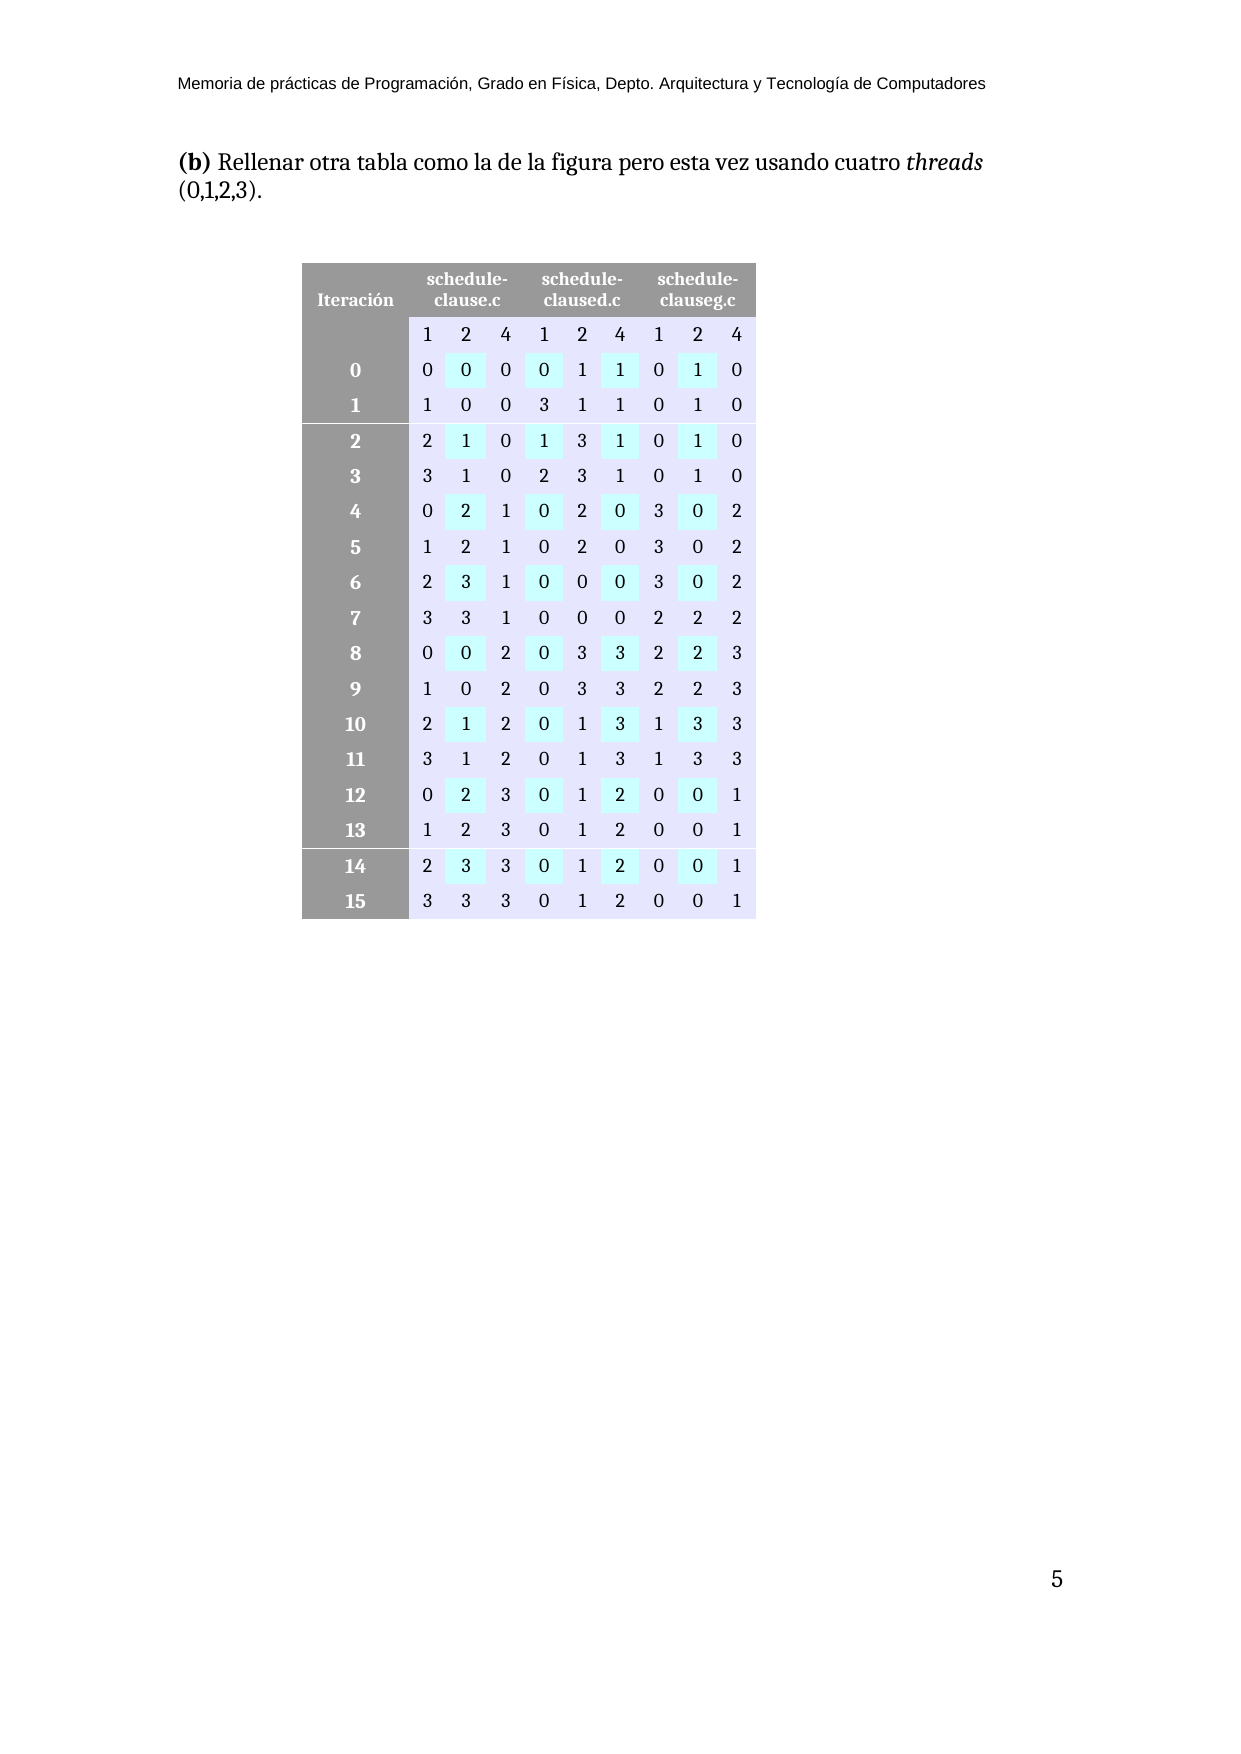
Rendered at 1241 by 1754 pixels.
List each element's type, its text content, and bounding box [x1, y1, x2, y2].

table_cell 4 [302, 494, 409, 530]
table_cell 1 [678, 459, 717, 494]
table_cell 4 [717, 317, 756, 353]
table_cell 2 [563, 494, 601, 530]
table_cell 3 [409, 601, 445, 636]
table_cell 0 [525, 742, 563, 778]
table_cell 1 [486, 565, 525, 601]
table_cell 2 [639, 636, 678, 671]
table_cell 0 [409, 353, 445, 388]
table_cell 7 [302, 601, 409, 636]
table_cell 0 [445, 353, 486, 388]
table_cell 2 [601, 778, 639, 813]
table_cell 2 [717, 494, 756, 530]
table_cell 0 [678, 565, 717, 601]
table_cell 0 [409, 494, 445, 530]
table_cell 3 [525, 388, 563, 423]
table_cell 1 [601, 424, 639, 459]
table_cell 1 [409, 671, 445, 707]
table_cell 0 [525, 636, 563, 671]
table_cell 3 [445, 601, 486, 636]
table_cell 2 [601, 849, 639, 884]
table_cell 2 [678, 317, 717, 353]
table_cell 1 [717, 813, 756, 848]
table_header schedule-clauseg.c [639, 263, 756, 317]
table_header Iteración [302, 263, 409, 353]
table_cell 0 [639, 353, 678, 388]
table_cell 3 [563, 671, 601, 707]
table_cell 0 [678, 849, 717, 884]
table_cell 1 [563, 707, 601, 742]
table_cell 0 [678, 778, 717, 813]
table_cell 0 [563, 601, 601, 636]
table_cell 1 [302, 388, 409, 423]
table_cell 2 [563, 530, 601, 565]
table_cell 3 [563, 424, 601, 459]
table_cell 0 [717, 459, 756, 494]
table_cell 0 [601, 530, 639, 565]
table_cell 0 [525, 813, 563, 848]
table_cell 0 [678, 884, 717, 919]
table_cell 1 [409, 530, 445, 565]
table_cell 3 [409, 742, 445, 778]
table_cell 0 [717, 353, 756, 388]
table_cell 10 [302, 707, 409, 742]
table_cell 2 [409, 707, 445, 742]
table_cell 2 [409, 849, 445, 884]
table_cell 3 [486, 778, 525, 813]
table_cell 2 [486, 636, 525, 671]
table_cell 0 [445, 671, 486, 707]
table_cell 3 [678, 742, 717, 778]
table_cell 0 [639, 778, 678, 813]
table_cell 1 [678, 388, 717, 423]
table_cell 3 [563, 636, 601, 671]
table_cell 3 [639, 494, 678, 530]
table_cell 1 [563, 742, 601, 778]
table_cell 2 [639, 601, 678, 636]
table_cell 11 [302, 742, 409, 778]
table_cell 2 [601, 884, 639, 919]
table_cell 5 [302, 530, 409, 565]
table_cell 15 [302, 884, 409, 919]
table_cell 0 [525, 601, 563, 636]
table_cell 0 [639, 884, 678, 919]
table_cell 0 [486, 459, 525, 494]
table_cell 0 [563, 565, 601, 601]
table_cell 1 [563, 849, 601, 884]
table_cell 0 [525, 884, 563, 919]
table_cell 3 [717, 671, 756, 707]
table_cell 2 [486, 707, 525, 742]
table_cell 3 [601, 742, 639, 778]
table_cell 1 [525, 424, 563, 459]
table_cell 1 [445, 424, 486, 459]
table_cell 2 [525, 459, 563, 494]
table_cell 12 [302, 778, 409, 813]
table_cell 0 [639, 849, 678, 884]
table_cell 0 [525, 353, 563, 388]
table_cell 1 [409, 388, 445, 423]
table_cell 1 [409, 813, 445, 848]
table_cell 14 [302, 849, 409, 884]
table_cell 1 [563, 884, 601, 919]
table_cell 2 [563, 317, 601, 353]
table_cell 2 [445, 813, 486, 848]
table_cell 2 [717, 565, 756, 601]
table_cell 0 [678, 494, 717, 530]
table_cell 3 [486, 884, 525, 919]
table_cell 1 [601, 388, 639, 423]
table_cell 1 [601, 353, 639, 388]
table_cell 1 [486, 494, 525, 530]
table_cell 2 [717, 601, 756, 636]
table_cell 1 [601, 459, 639, 494]
table_cell 0 [409, 636, 445, 671]
table_cell 0 [601, 494, 639, 530]
table_cell 1 [639, 707, 678, 742]
table_cell 2 [409, 424, 445, 459]
table_cell 1 [409, 317, 445, 353]
table_cell 0 [639, 459, 678, 494]
table_cell 0 [639, 424, 678, 459]
table_cell 1 [525, 317, 563, 353]
table_cell 2 [409, 565, 445, 601]
table_cell 2 [486, 671, 525, 707]
table_cell 0 [409, 778, 445, 813]
table_cell 0 [601, 601, 639, 636]
table_cell 1 [445, 459, 486, 494]
table_cell 2 [486, 742, 525, 778]
table_cell 4 [601, 317, 639, 353]
table_cell 3 [601, 636, 639, 671]
table_cell 0 [639, 813, 678, 848]
table_cell 1 [639, 317, 678, 353]
table_cell 0 [525, 778, 563, 813]
table_cell 3 [639, 530, 678, 565]
table_cell 4 [486, 317, 525, 353]
table_cell 3 [445, 849, 486, 884]
table_cell 0 [717, 424, 756, 459]
table_cell 2 [445, 778, 486, 813]
table_cell 0 [678, 530, 717, 565]
table_cell 2 [678, 601, 717, 636]
table_header schedule-clause.c [409, 263, 525, 317]
table_cell 2 [445, 530, 486, 565]
table_cell 0 [525, 849, 563, 884]
table_cell 1 [639, 742, 678, 778]
table_cell 1 [717, 884, 756, 919]
table_cell 3 [717, 636, 756, 671]
table_cell 0 [525, 530, 563, 565]
table_cell 8 [302, 636, 409, 671]
table_cell 1 [563, 388, 601, 423]
table_cell 0 [525, 565, 563, 601]
table_cell 3 [445, 884, 486, 919]
table_cell 0 [525, 494, 563, 530]
table_cell 0 [678, 813, 717, 848]
table_cell 9 [302, 671, 409, 707]
table_cell 0 [445, 636, 486, 671]
table_cell 0 [601, 565, 639, 601]
table_cell 6 [302, 565, 409, 601]
table_cell 3 [486, 849, 525, 884]
table_cell 3 [639, 565, 678, 601]
table_cell 2 [639, 671, 678, 707]
table_cell 3 [409, 459, 445, 494]
table_cell 3 [563, 459, 601, 494]
table_cell 1 [563, 778, 601, 813]
table_cell 13 [302, 813, 409, 848]
table_cell 3 [678, 707, 717, 742]
table_cell 1 [563, 353, 601, 388]
table_cell 0 [486, 353, 525, 388]
table_cell 3 [486, 813, 525, 848]
table_cell 1 [486, 530, 525, 565]
table_cell 2 [678, 671, 717, 707]
table_cell 1 [445, 707, 486, 742]
table_cell 1 [678, 424, 717, 459]
table_cell 0 [717, 388, 756, 423]
text (b) Rellenar otra tabla como la de la figura pero esta vez usando cuatro threads (0,1,2,3). [177, 148, 1063, 205]
table_cell 0 [525, 671, 563, 707]
table_cell 2 [445, 494, 486, 530]
table_cell 3 [601, 671, 639, 707]
table_cell 1 [563, 813, 601, 848]
table_cell 2 [445, 317, 486, 353]
table_cell 1 [486, 601, 525, 636]
table_cell 1 [717, 849, 756, 884]
table_cell 0 [445, 388, 486, 423]
table_cell 3 [601, 707, 639, 742]
table_cell 0 [486, 388, 525, 423]
table_cell 3 [302, 459, 409, 494]
table_cell 3 [445, 565, 486, 601]
table_cell 1 [445, 742, 486, 778]
table_cell 1 [717, 778, 756, 813]
table_cell 3 [409, 884, 445, 919]
table_cell 2 [601, 813, 639, 848]
table_cell 3 [717, 707, 756, 742]
table_cell 0 [302, 353, 409, 388]
table_cell 0 [639, 388, 678, 423]
table_cell 3 [717, 742, 756, 778]
table_cell 0 [486, 424, 525, 459]
table_cell 0 [525, 707, 563, 742]
table_cell 2 [302, 424, 409, 459]
table_cell 2 [678, 636, 717, 671]
table_cell 1 [678, 353, 717, 388]
table_header schedule-claused.c [525, 263, 639, 317]
table_cell 2 [717, 530, 756, 565]
